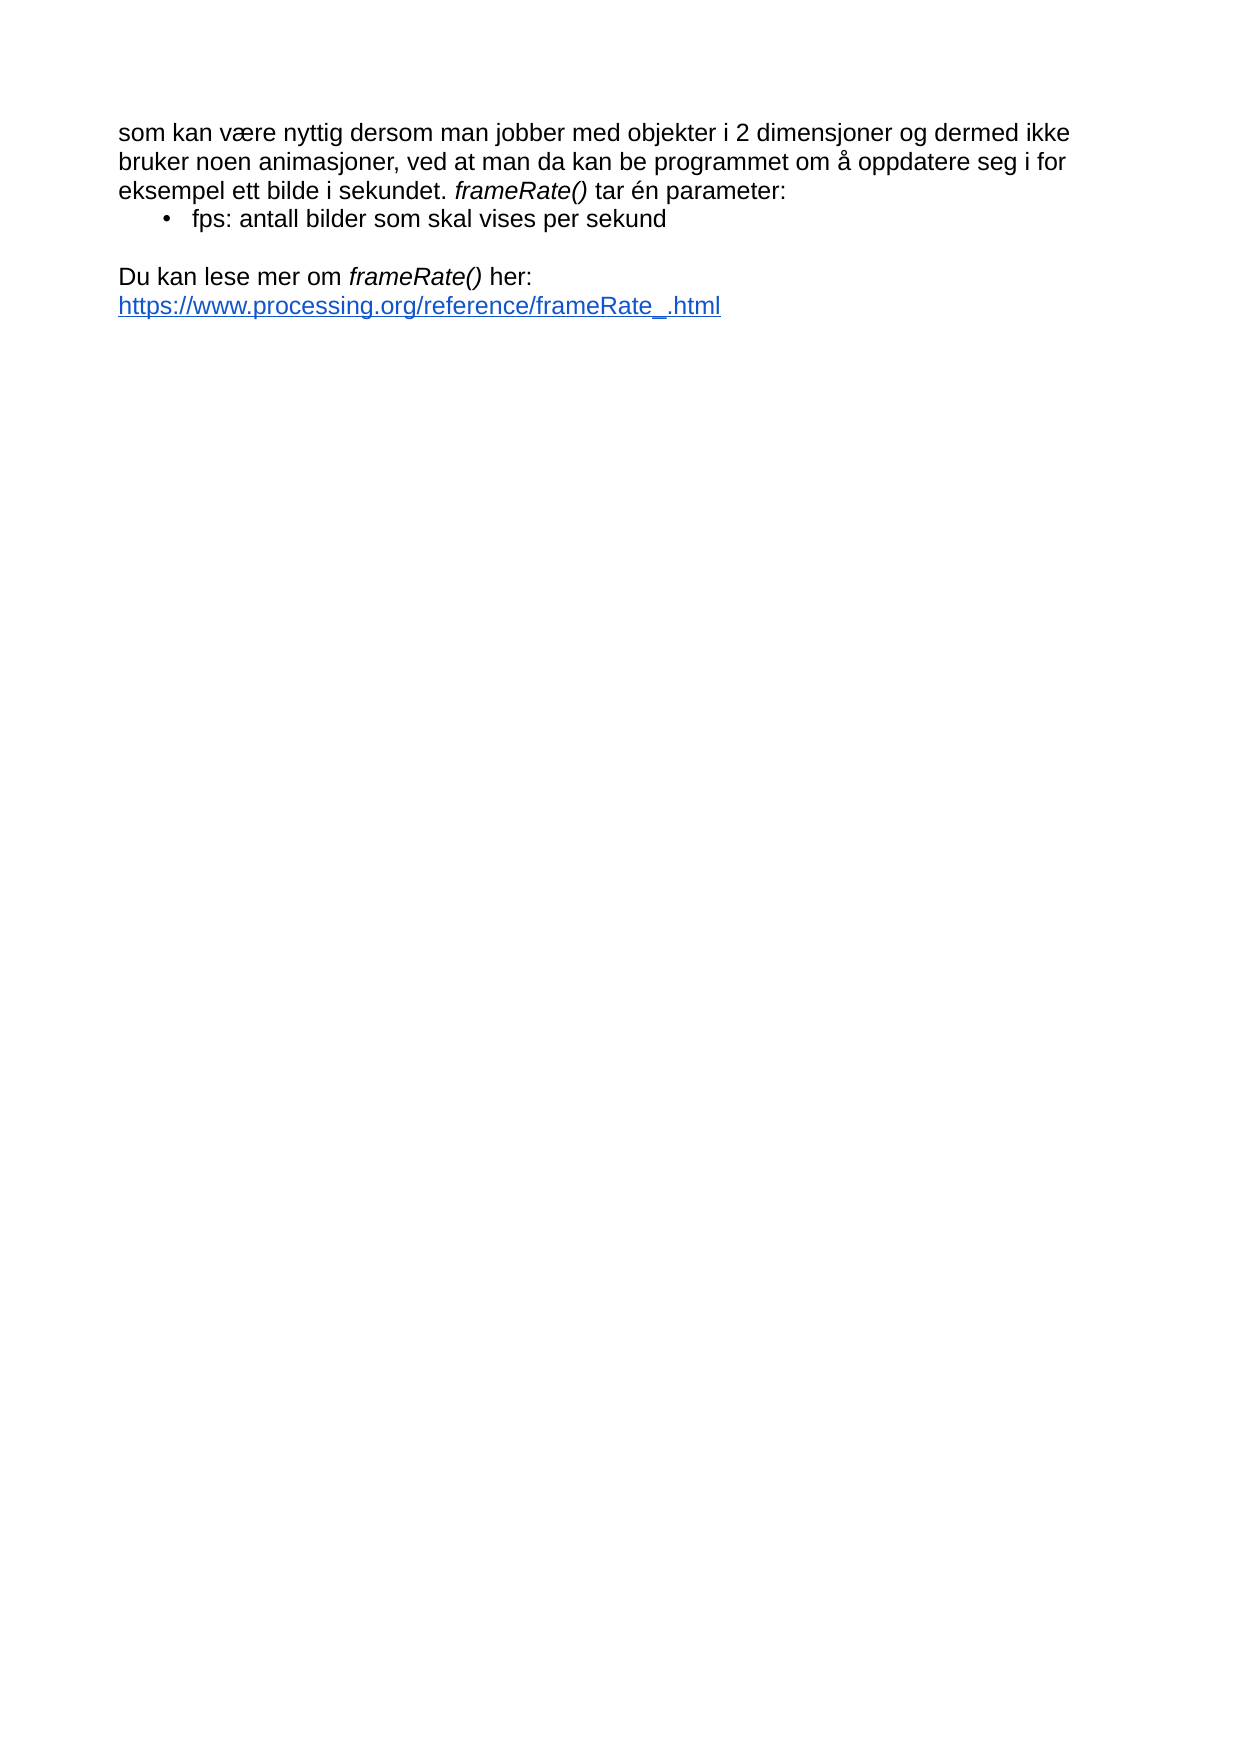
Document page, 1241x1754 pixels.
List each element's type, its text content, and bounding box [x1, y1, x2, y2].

text Du kan lese mer om frameRate() her: https://www.processing.org/reference/frameRate_.html [118, 262, 1122, 319]
list fps: antall bilder som skal vises per sekund [162, 204, 1122, 233]
text som kan være nyttig dersom man jobber med objekter i 2 dimensjoner og dermed ikke bruker noen animasjoner, ved at man da kan be programmet om å oppdatere seg i for eksempel ett bilde i sekundet. frameRate() tar én parameter: [118, 118, 1122, 204]
